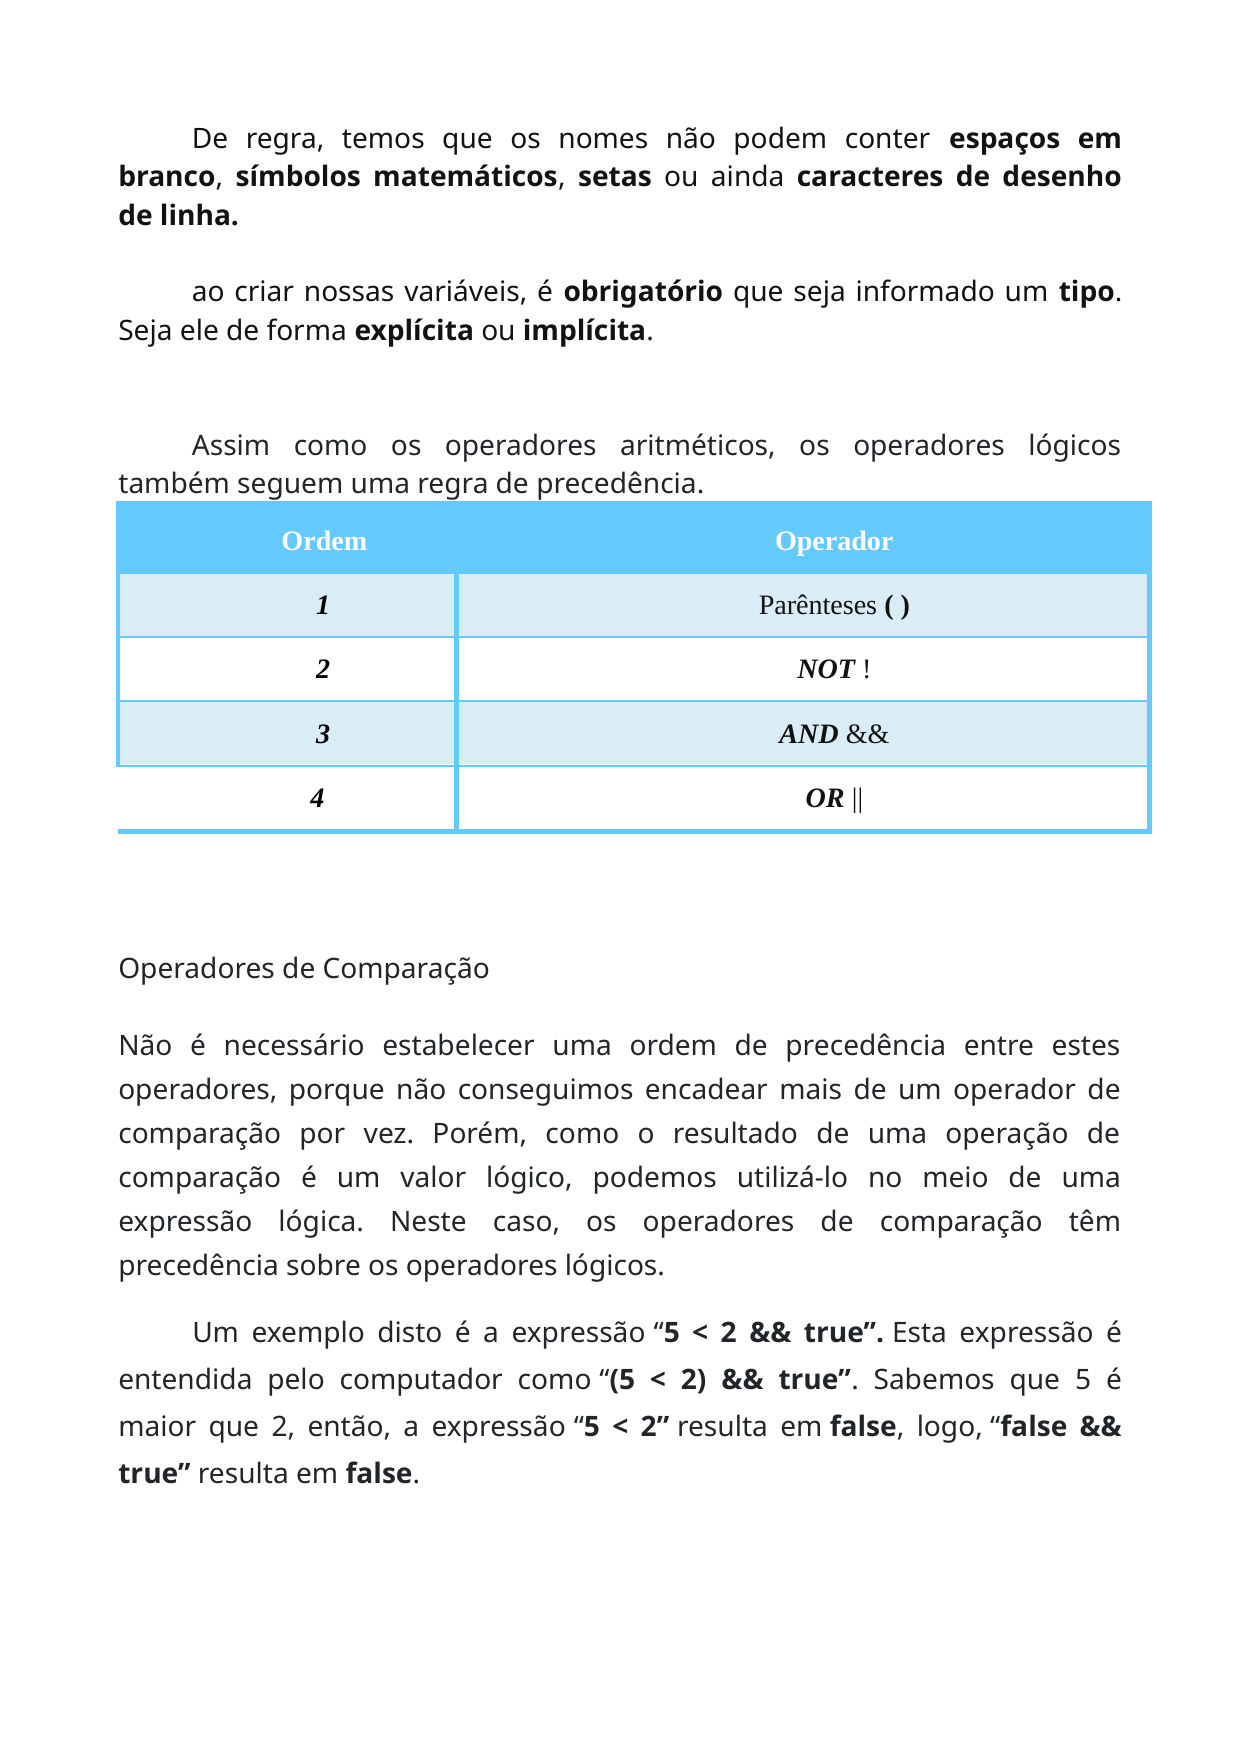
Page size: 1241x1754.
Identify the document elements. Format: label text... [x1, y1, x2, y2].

text Assim como os operadores aritméticos, os operadores lógicos também seguem uma regra de precedência. [118, 425, 1122, 501]
table_cell AND && [459, 702, 1147, 764]
table_cell NOT ! [459, 638, 1147, 700]
table_cell OR || [459, 767, 1147, 829]
table_cell Parênteses ( ) [459, 574, 1147, 636]
text Operadores de Comparação [118, 948, 1122, 987]
text Um exemplo disto é a expressão “5 < 2 && true”. Esta expressão é entendida pelo computador como “(5 < 2) && true”. Sabemos que 5 é maior que 2, então, a expressão “5 < 2” resulta em false, logo, “false && true” resulta em false. [118, 1304, 1122, 1492]
table_header Ordem [120, 504, 454, 571]
text Não é necessário estabelecer uma ordem de precedência entre estes operadores, porque não conseguimos encadear mais de um operador de comparação por vez. Porém, como o resultado de uma operação de comparação é um valor lógico, podemos utilizá-lo no meio de uma expressão lógica. Neste caso, os operadores de comparação têm precedência sobre os operadores lógicos. [118, 1025, 1122, 1284]
table_cell 4 [118, 767, 454, 829]
text De regra, temos que os nomes não podem conter espaços em branco, símbolos matemáticos, setas ou ainda caracteres de desenho de linha. [118, 118, 1122, 233]
table_cell 2 [120, 638, 454, 700]
table_cell 1 [120, 574, 454, 636]
text ao criar nossas variáveis, é obrigatório que seja informado um tipo. Seja ele de forma explícita ou implícita. [118, 271, 1122, 348]
table_cell 3 [120, 702, 454, 764]
table_header Operador [459, 506, 1147, 571]
